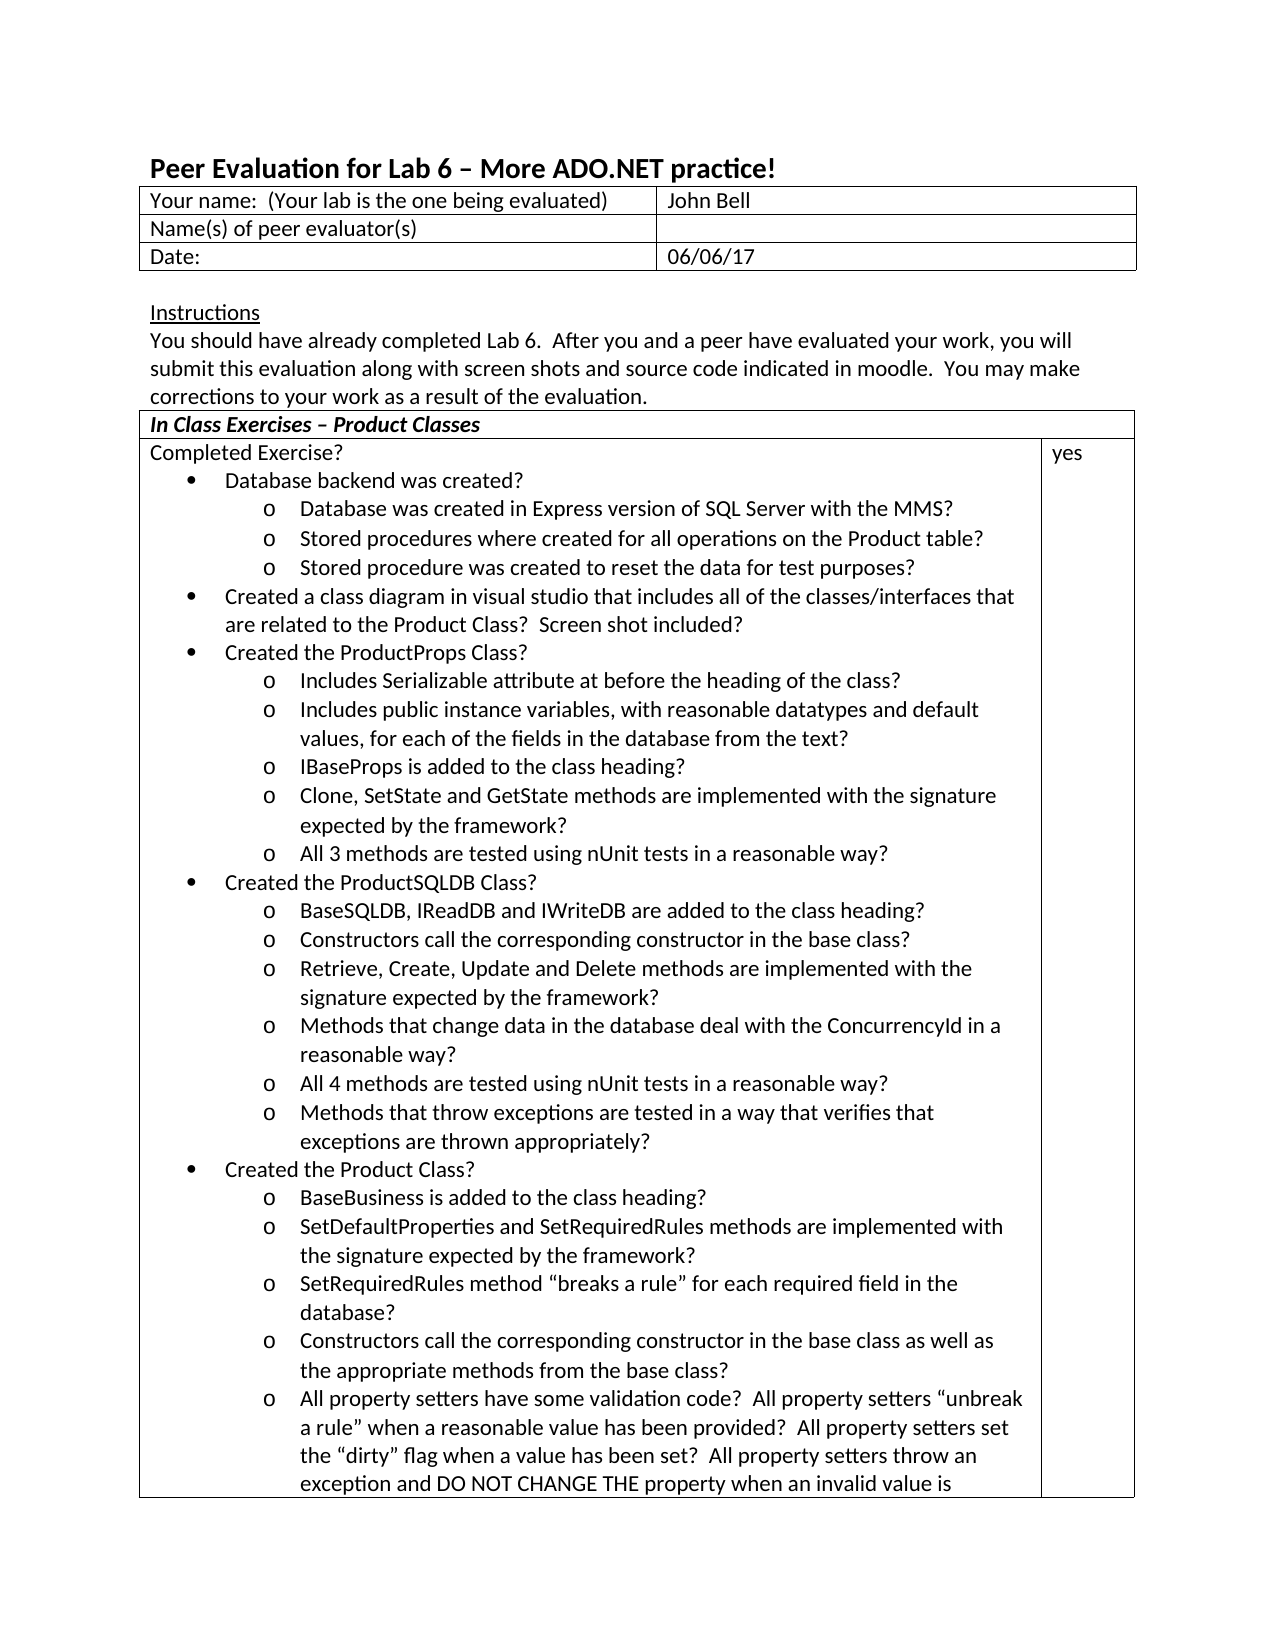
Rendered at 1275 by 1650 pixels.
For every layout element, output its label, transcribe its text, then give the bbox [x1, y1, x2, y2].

table_cell [657, 215, 1136, 242]
text Peer Evaluation for Lab 6 – More ADO.NET practice! [150, 150, 1125, 186]
text Instructions You should have already completed Lab 6. After you and a peer have evaluated your work, you will submit this evaluation along with screen shots and source code indicated in moodle. You may make corrections to your work as a result of the evaluation. [150, 298, 1125, 410]
table_cell Date: [140, 243, 656, 270]
table_header Your name: (Your lab is the one being evaluated) [140, 187, 656, 214]
table_header John Bell [657, 187, 1136, 214]
table_cell Completed Exercise? Database backend was created? Database was created in Express version of SQL Server with the MMS? Stored procedures where created for all operations on the Product table? Stored procedure was created to reset the data for test purposes? Created a class diagram in visual studio that includes all of the classes/interfaces that are related to the Product Class? Screen shot included? Created the ProductProps Class? Includes Serializable attribute at before the heading of the class? Includes public instance variables, with reasonable datatypes and default values, for each of the fields in the database from the text? IBaseProps is added to the class heading? Clone, SetState and GetState methods are implemented with the signature expected by the framework? All 3 methods are tested using nUnit tests in a reasonable way? Created the ProductSQLDB Class? BaseSQLDB, IReadDB and IWriteDB are added to the class heading? Constructors call the corresponding constructor in the base class? Retrieve, Create, Update and Delete methods are implemented with the signature expected by the framework? Methods that change data in the database deal with the ConcurrencyId in a reasonable way? All 4 methods are tested using nUnit tests in a reasonable way? Methods that throw exceptions are tested in a way that verifies that exceptions are thrown appropriately? Created the Product Class? BaseBusiness is added to the class heading? SetDefaultProperties and SetRequiredRules methods are implemented with the signature expected by the framework? SetRequiredRules method “breaks a rule” for each required field in the database? Constructors call the corresponding constructor in the base class as well as the appropriate methods from the base class? All property setters have some validation code? All property setters “unbreak a rule” when a reasonable value has been provided? All property setters set the “dirty” flag when a value has been set? All property setters throw an exception and DO NOT CHANGE THE property when an invalid value is provided? All property setters are tested in a reasonable way? All property setters are tested for exceptions when invalid values are provided? All methods provided by the BaseBusiness class are tested in a reasonable way? Methods provided by the BaseBusiness class that throw an exception are tested for those exceptions? Screen shot of test explorer showing names of all tests and a passing status for all tests is included? Source code includes Product, ProductProps, ProductSQLDB classes as well as test classes? Source code includes xml comments for all classes and as many methods as possible. [140, 439, 1041, 1497]
table_cell yes [1042, 439, 1134, 1497]
table_header In Class Exercises – Product Classes [140, 411, 1134, 438]
table_cell 06/06/17 [657, 243, 1136, 270]
table_cell Name(s) of peer evaluator(s) [140, 215, 656, 242]
